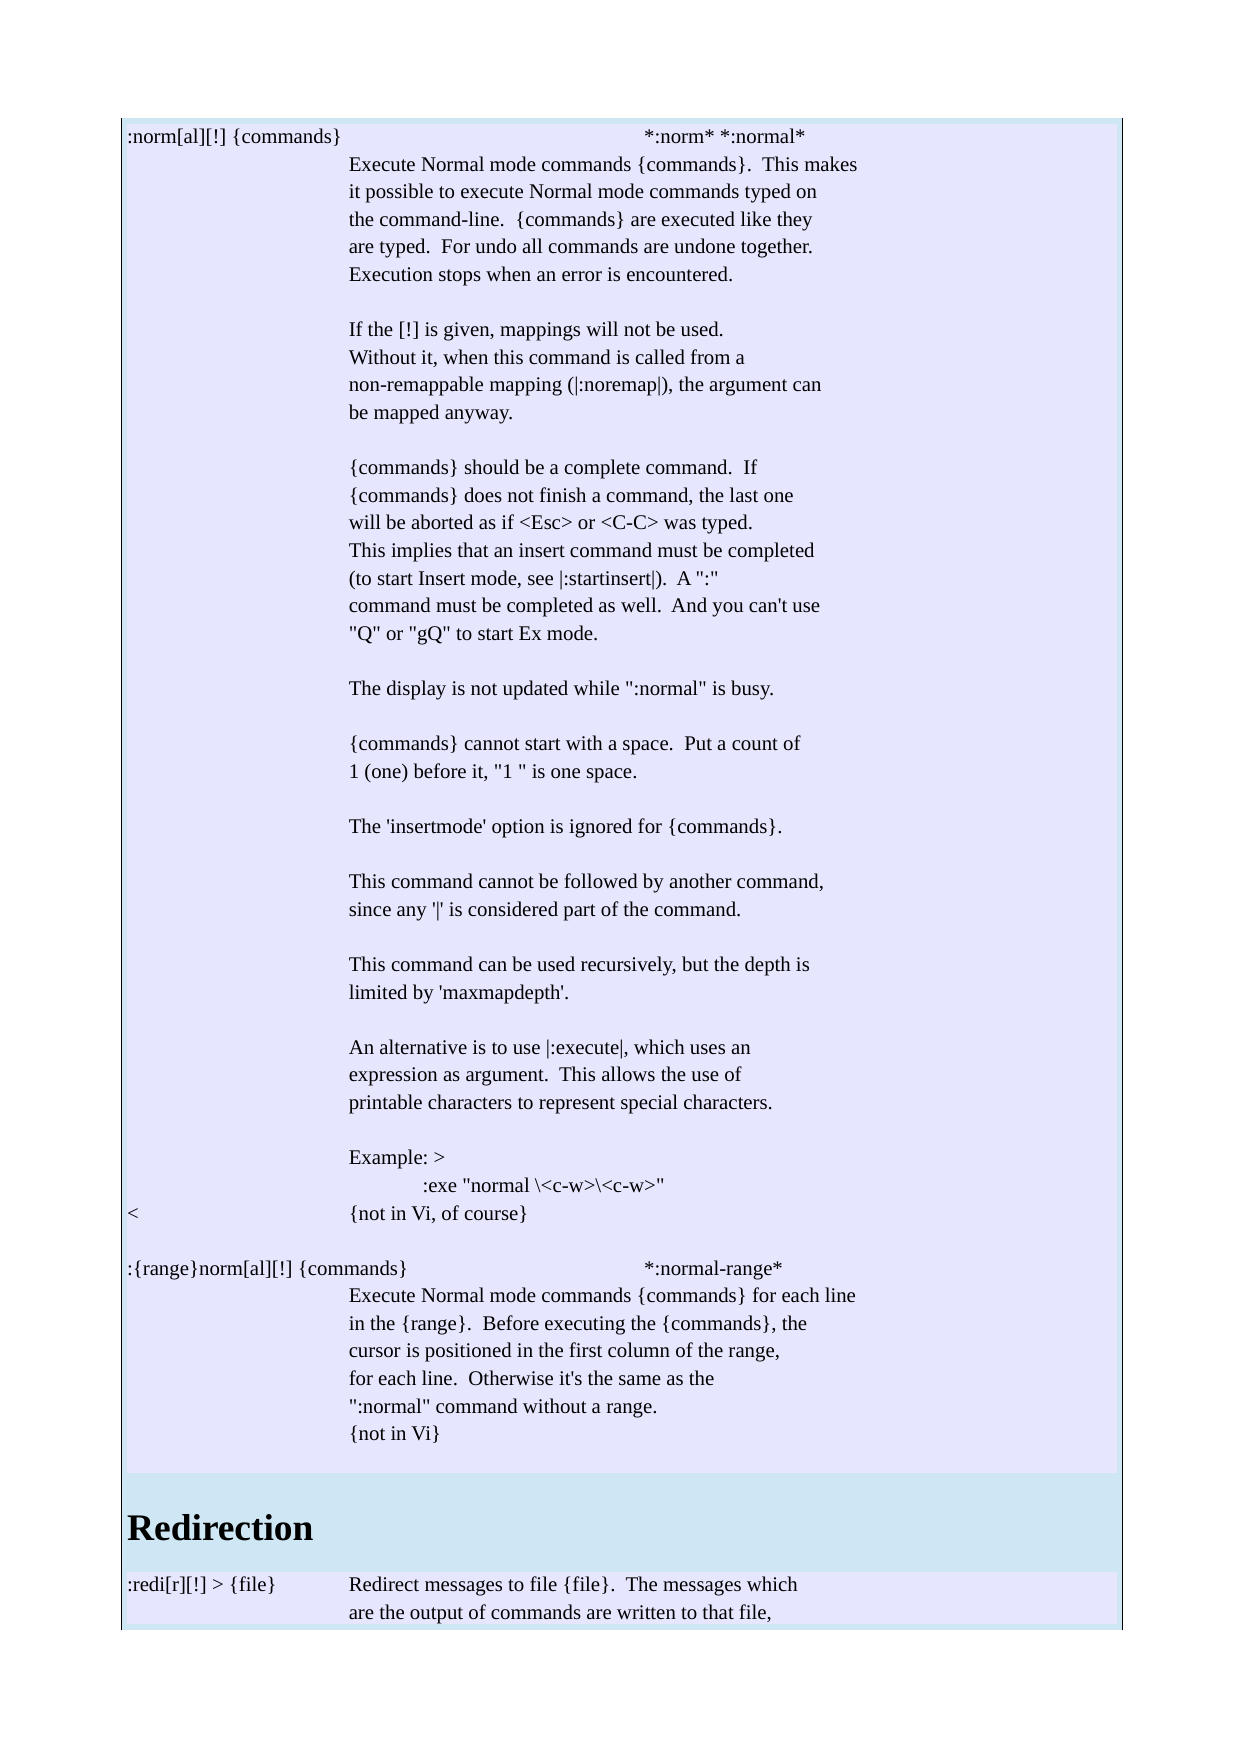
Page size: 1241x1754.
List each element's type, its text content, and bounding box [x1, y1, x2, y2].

table_cell :norm[al][!] {commands} *:norm* *:normal* Execute Normal mode commands {commands}. This makes it possible to execute Normal mode commands typed on the command-line. {commands} are executed like they are typed. For undo all commands are undone together. Execution stops when an error is encountered. If the [!] is given, mappings will not be used. Without it, when this command is called from a non-remappable mapping (|:noremap|), the argument can be mapped anyway. {commands} should be a complete command. If {commands} does not finish a command, the last one will be aborted as if <Esc> or <C-C> was typed. This implies that an insert command must be completed (to start Insert mode, see |:startinsert|). A ":" command must be completed as well. And you can't use "Q" or "gQ" to start Ex mode. The display is not updated while ":normal" is busy. {commands} cannot start with a space. Put a count of 1 (one) before it, "1 " is one space. The 'insertmode' option is ignored for {commands}. This command cannot be followed by another command, since any '|' is considered part of the command. This command can be used recursively, but the depth is limited by 'maxmapdepth'. An alternative is to use |:execute|, which uses an expression as argument. This allows the use of printable characters to represent special characters. Example: > :exe "normal \<c-w>\<c-w>" < {not in Vi, of course} :{range}norm[al][!] {commands} *:normal-range* Execute Normal mode commands {commands} for each line in the {range}. Before executing the {commands}, the cursor is positioned in the first column of the range, for each line. Otherwise it's the same as the ":normal" command without a range. {not in Vi} [122, 118, 1122, 1479]
table_cell Redirection [122, 1479, 1122, 1567]
table_cell :redi[r][!] > {file} Redirect messages to file {file}. The messages which are the output of commands are written to that file, [122, 1567, 1122, 1630]
